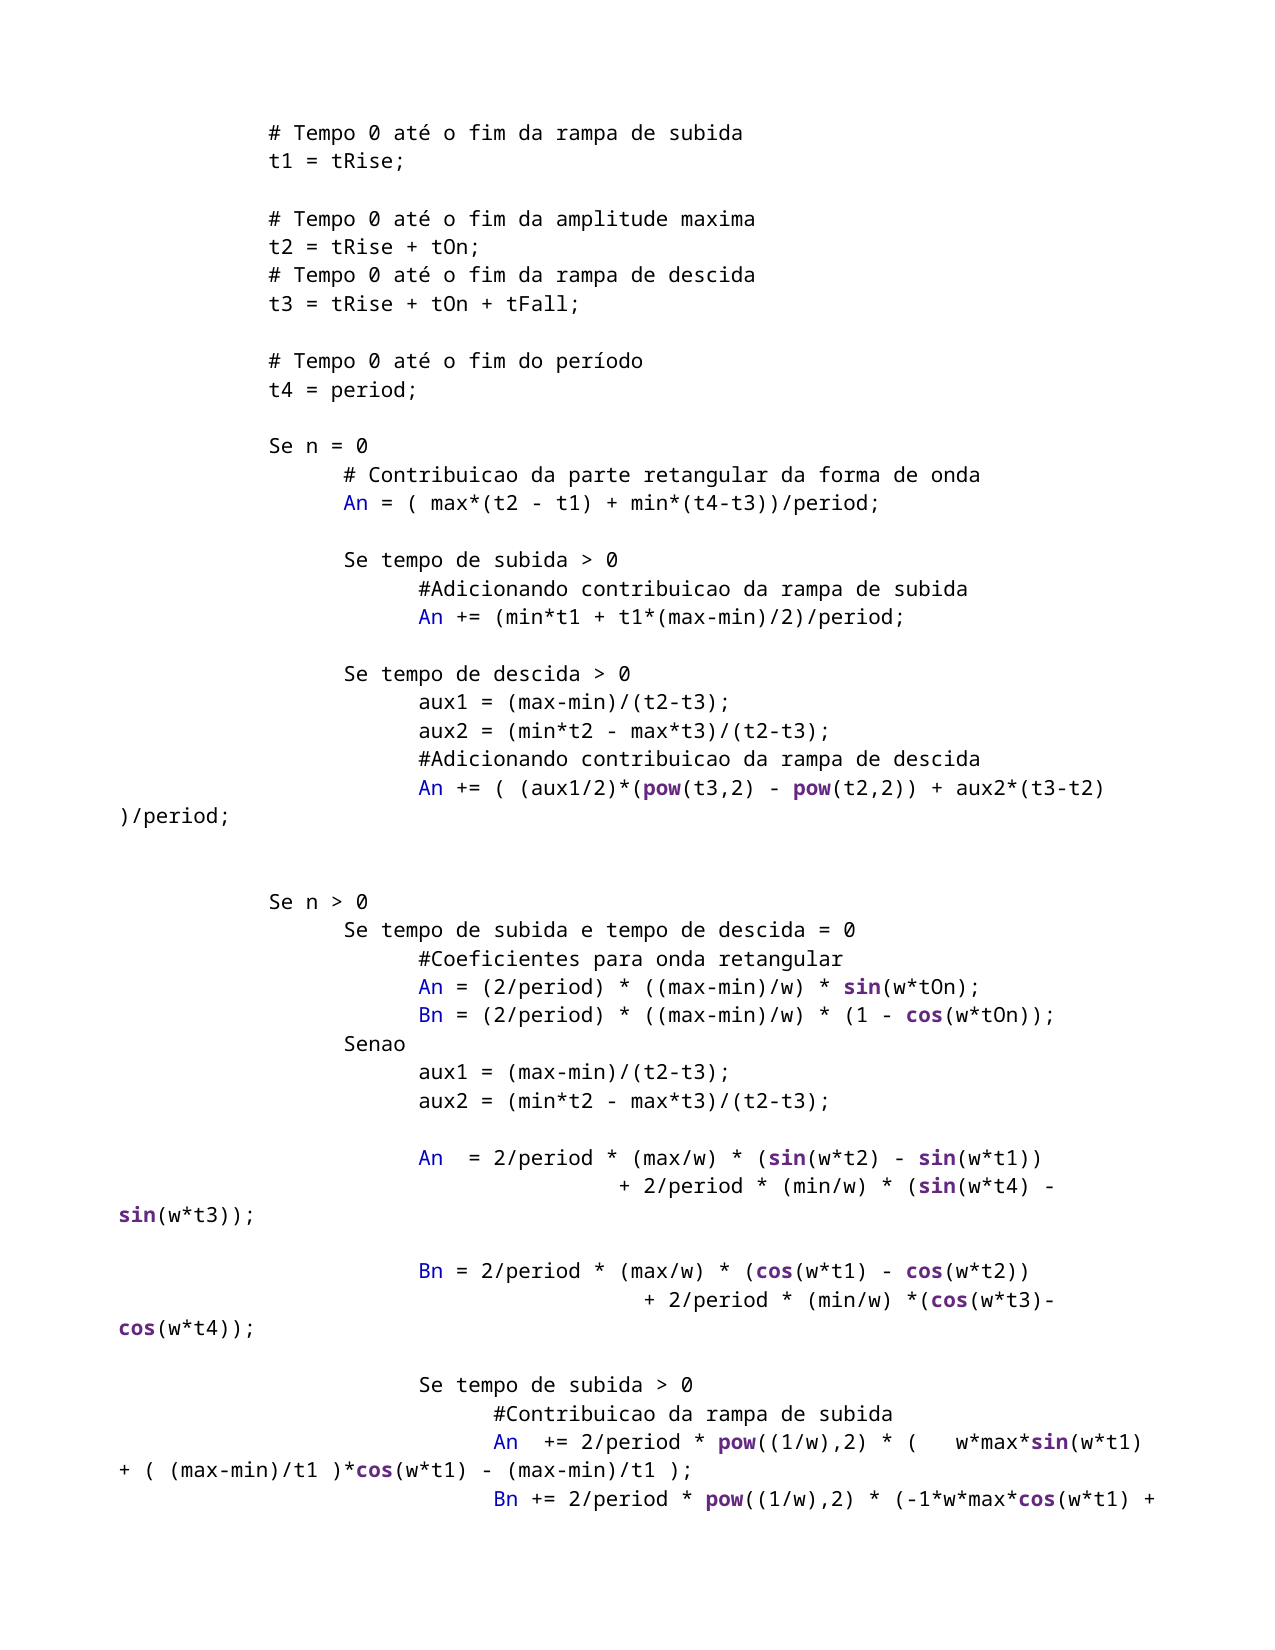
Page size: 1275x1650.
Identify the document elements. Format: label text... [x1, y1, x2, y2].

text An = 2/period * (max/w) * (sin(w*t2) - sin(w*t1)) [118, 1143, 1157, 1171]
text #Adicionando contribuicao da rampa de descida [118, 744, 1157, 773]
text Bn += 2/period * pow((1/w),2) * (-1*w*max*cos(w*t1) + [118, 1484, 1157, 1512]
text An = ( max*(t2 - t1) + min*(t4-t3))/period; [118, 488, 1157, 517]
text # Contribuicao da parte retangular da forma de onda [118, 460, 1157, 488]
text + 2/period * (min/w) *(cos(w*t3)-cos(w*t4)); [118, 1285, 1157, 1342]
text An = (2/period) * ((max-min)/w) * sin(w*tOn); [118, 972, 1157, 1001]
text #Coeficientes para onda retangular [118, 944, 1157, 972]
text An += 2/period * pow((1/w),2) * ( w*max*sin(w*t1) + ( (max-min)/t1 )*cos(w*t1) - (max-min)/t1 ); [118, 1427, 1157, 1484]
text An += ( (aux1/2)*(pow(t3,2) - pow(t2,2)) + aux2*(t3-t2) )/period; [118, 773, 1157, 830]
text Bn = 2/period * (max/w) * (cos(w*t1) - cos(w*t2)) [118, 1257, 1157, 1285]
text aux2 = (min*t2 - max*t3)/(t2-t3); [118, 716, 1157, 744]
text Bn = (2/period) * ((max-min)/w) * (1 - cos(w*tOn)); [118, 1001, 1157, 1029]
text aux1 = (max-min)/(t2-t3); [118, 687, 1157, 716]
text aux2 = (min*t2 - max*t3)/(t2-t3); [118, 1086, 1157, 1114]
text # Tempo 0 até o fim do período [118, 346, 1157, 375]
text Se n > 0 [118, 887, 1157, 915]
text Se tempo de subida e tempo de descida = 0 [118, 915, 1157, 944]
text Senao [118, 1029, 1157, 1057]
text # Tempo 0 até o fim da amplitude maxima [118, 204, 1157, 232]
text Se tempo de descida > 0 [118, 659, 1157, 687]
text + 2/period * (min/w) * (sin(w*t4) - sin(w*t3)); [118, 1171, 1157, 1228]
text #Adicionando contribuicao da rampa de subida [118, 574, 1157, 602]
text t3 = tRise + tOn + tFall; [118, 289, 1157, 317]
text #Contribuicao da rampa de subida [118, 1399, 1157, 1427]
text # Tempo 0 até o fim da rampa de descida [118, 261, 1157, 289]
text Se tempo de subida > 0 [118, 1370, 1157, 1399]
text # Tempo 0 até o fim da rampa de subida [118, 118, 1157, 147]
text t1 = tRise; [118, 147, 1157, 175]
text t2 = tRise + tOn; [118, 232, 1157, 261]
text aux1 = (max-min)/(t2-t3); [118, 1057, 1157, 1086]
text t4 = period; [118, 375, 1157, 403]
text Se n = 0 [118, 432, 1157, 460]
text An += (min*t1 + t1*(max-min)/2)/period; [118, 602, 1157, 631]
text Se tempo de subida > 0 [118, 545, 1157, 574]
